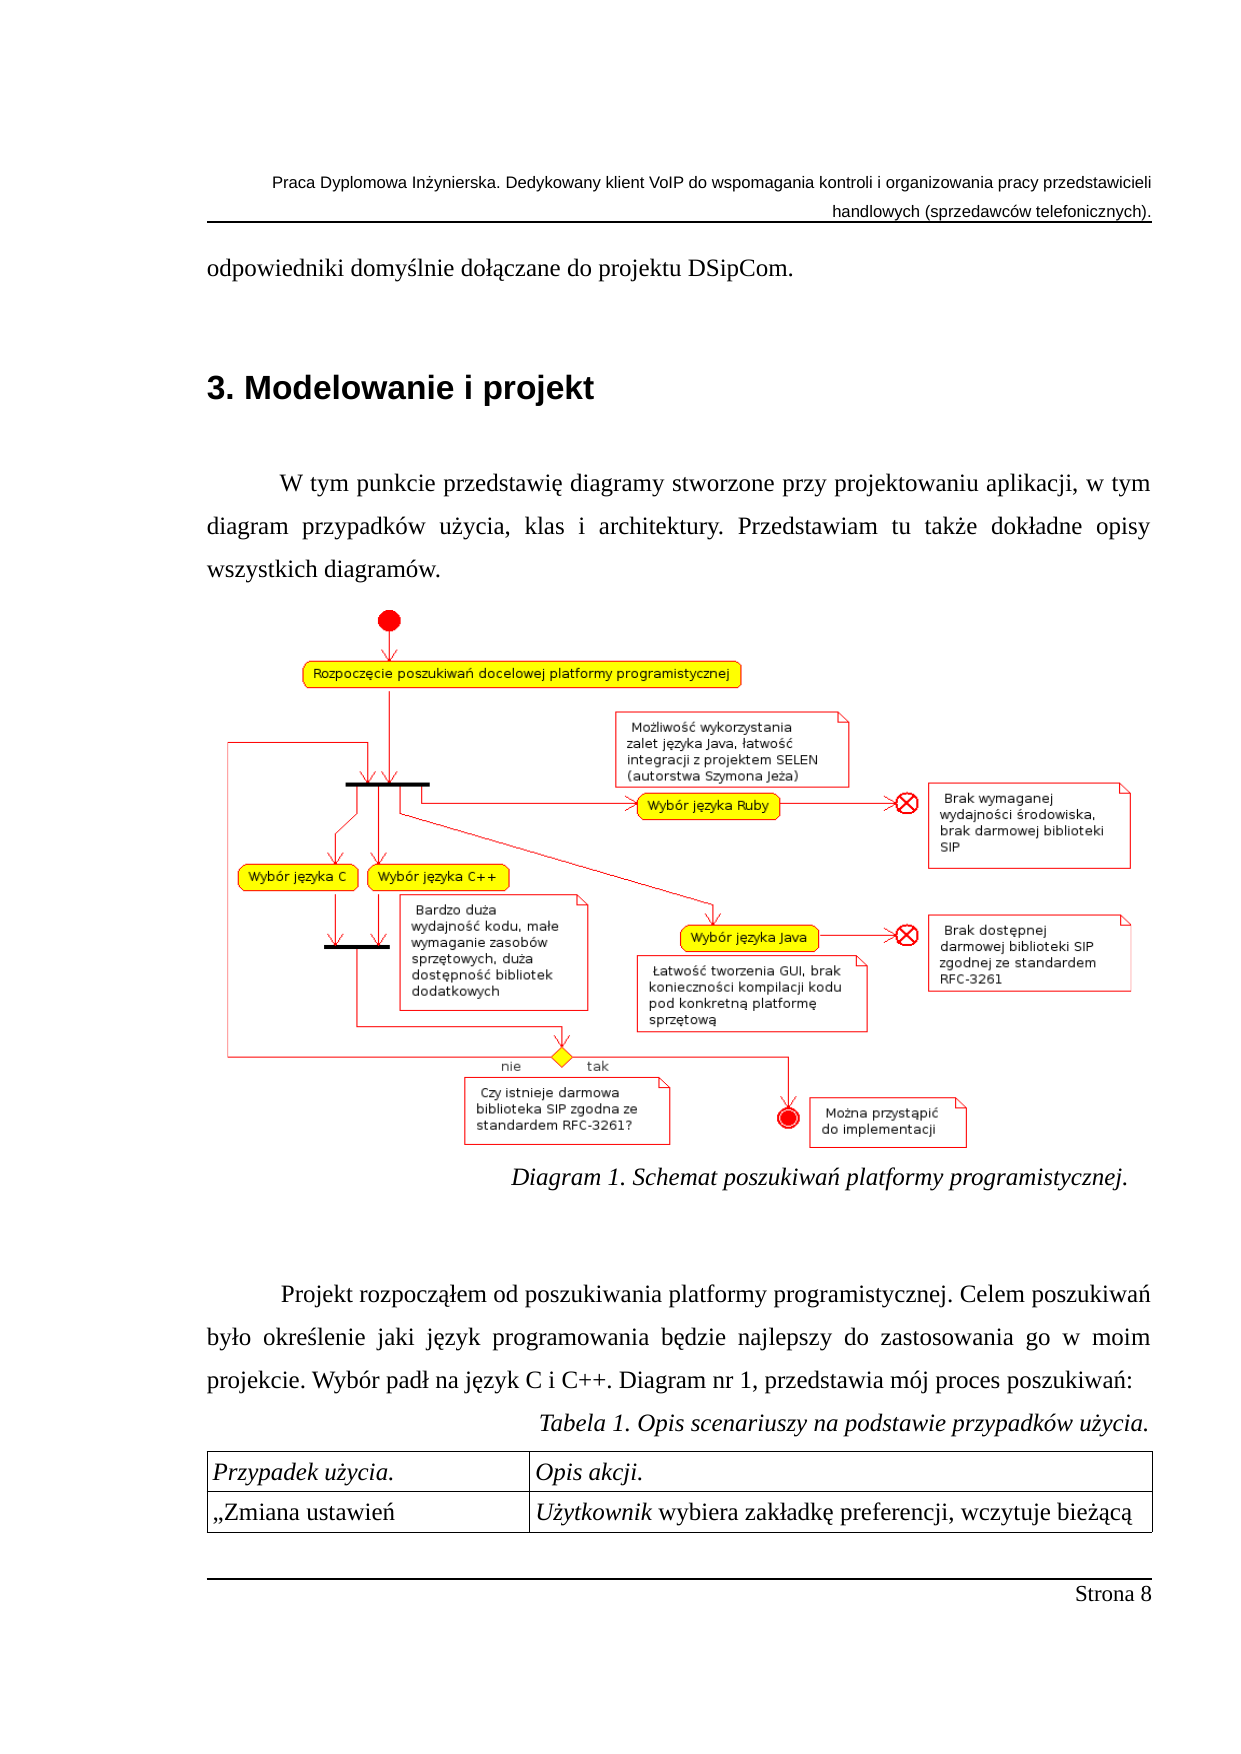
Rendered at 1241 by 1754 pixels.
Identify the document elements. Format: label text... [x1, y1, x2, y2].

table_cell „Zmiana ustawień [208, 1492, 529, 1532]
text Tabela 1. Opis scenariuszy na podstawie przypadków użycia. [207, 1408, 1152, 1437]
text W tym punkcie przedstawię diagramy stworzone przy projektowaniu aplikacji, w tym diagram przypadków użycia, klas i architektury. Przedstawiam tu także dokładne opisy wszystkich diagramów. [207, 468, 1152, 583]
text odpowiedniki domyślnie dołączane do projektu DSipCom. [207, 253, 1152, 281]
table_header Przypadek użycia. [208, 1452, 529, 1491]
text Diagram 1. Schemat poszukiwań platformy programistycznej. [227, 1148, 1131, 1191]
table_cell Użytkownik wybiera zakładkę preferencji, wczytuje bieżącą [530, 1492, 1152, 1532]
text Projekt rozpocząłem od poszukiwania platformy programistycznej. Celem poszukiwań było określenie jaki język programowania będzie najlepszy do zastosowania go w moim projekcie. Wybór padł na język C i C++. Diagram nr 1, przedstawia mój proces poszukiwań: [207, 1279, 1152, 1394]
picture [227, 610, 1132, 1148]
table_header Opis akcji. [530, 1452, 1152, 1491]
subtitle 3. Modelowanie i projekt [207, 368, 1152, 407]
